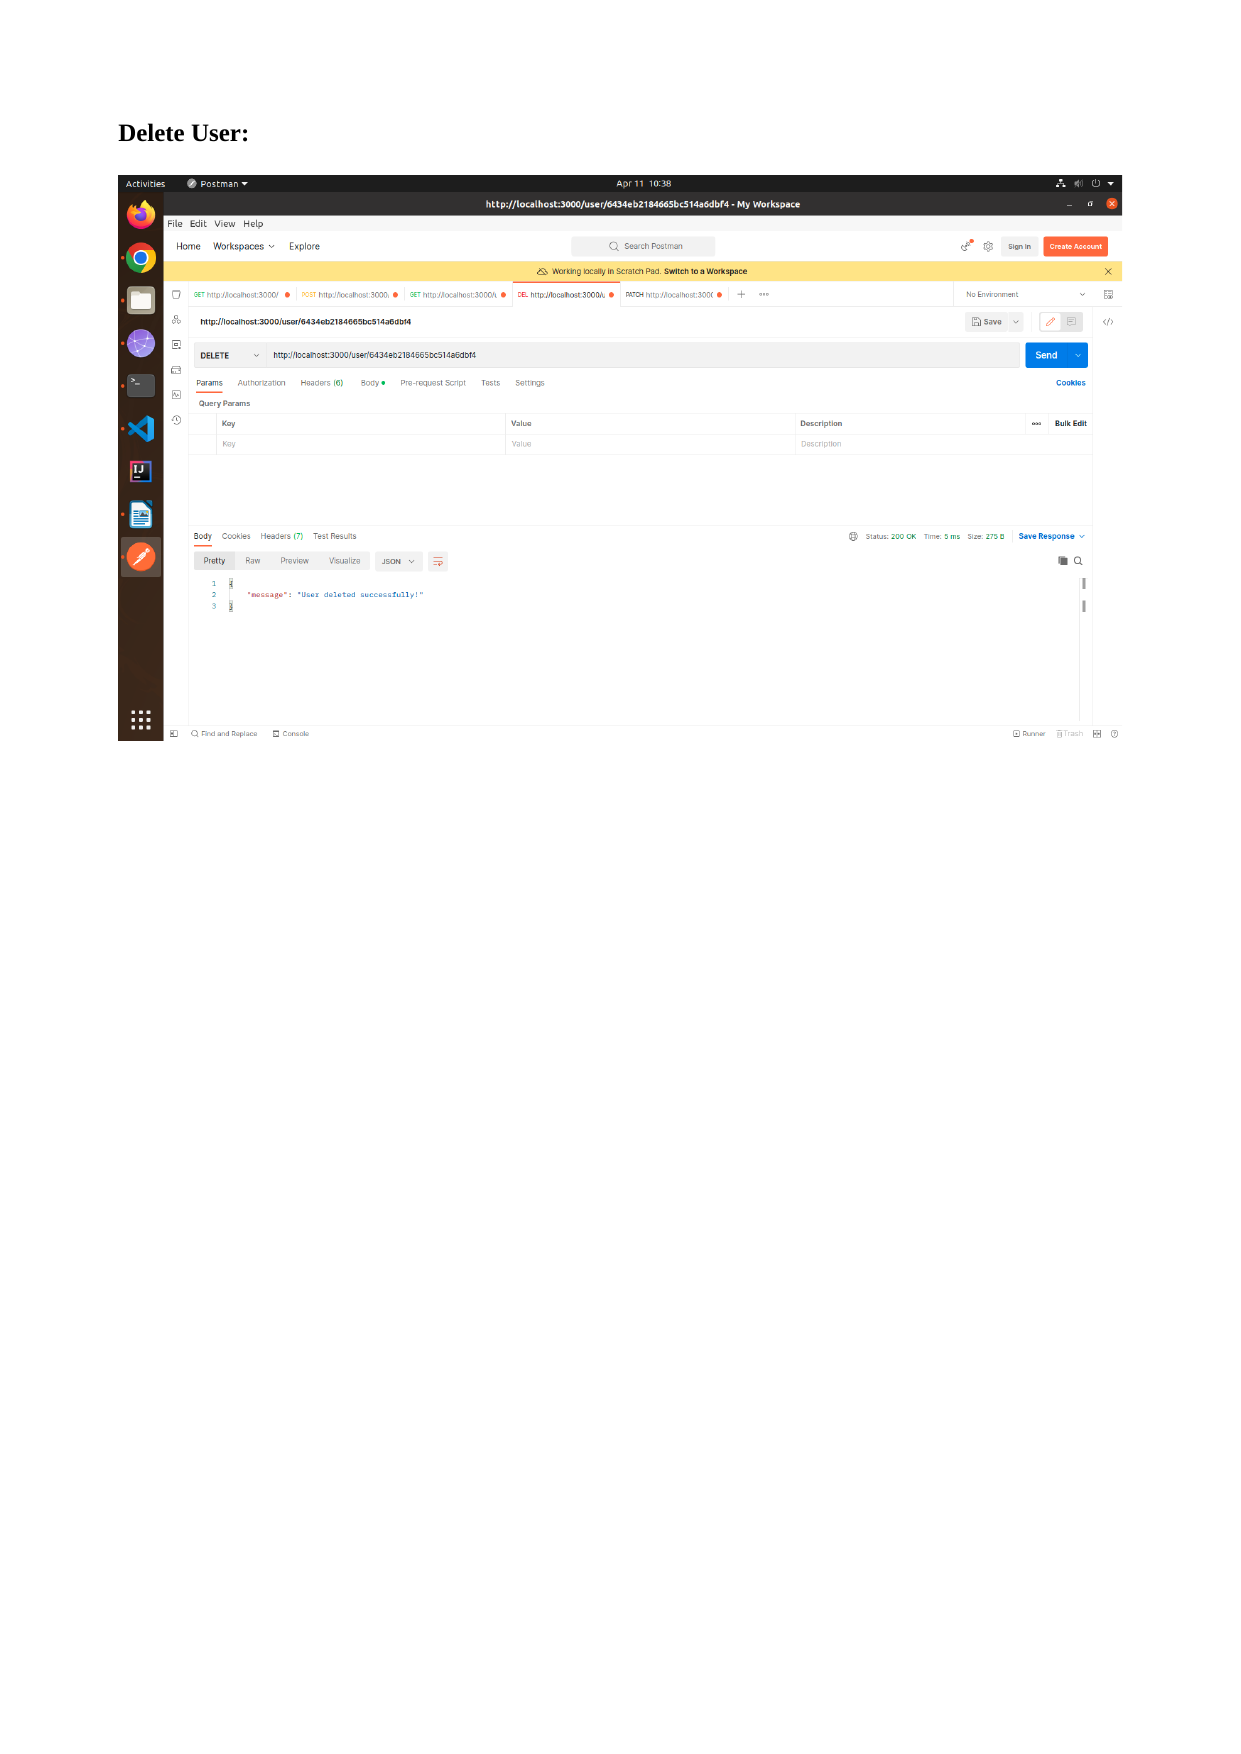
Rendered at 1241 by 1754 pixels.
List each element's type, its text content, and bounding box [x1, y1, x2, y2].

text Delete User: [118, 118, 1122, 147]
picture [118, 175, 1123, 741]
